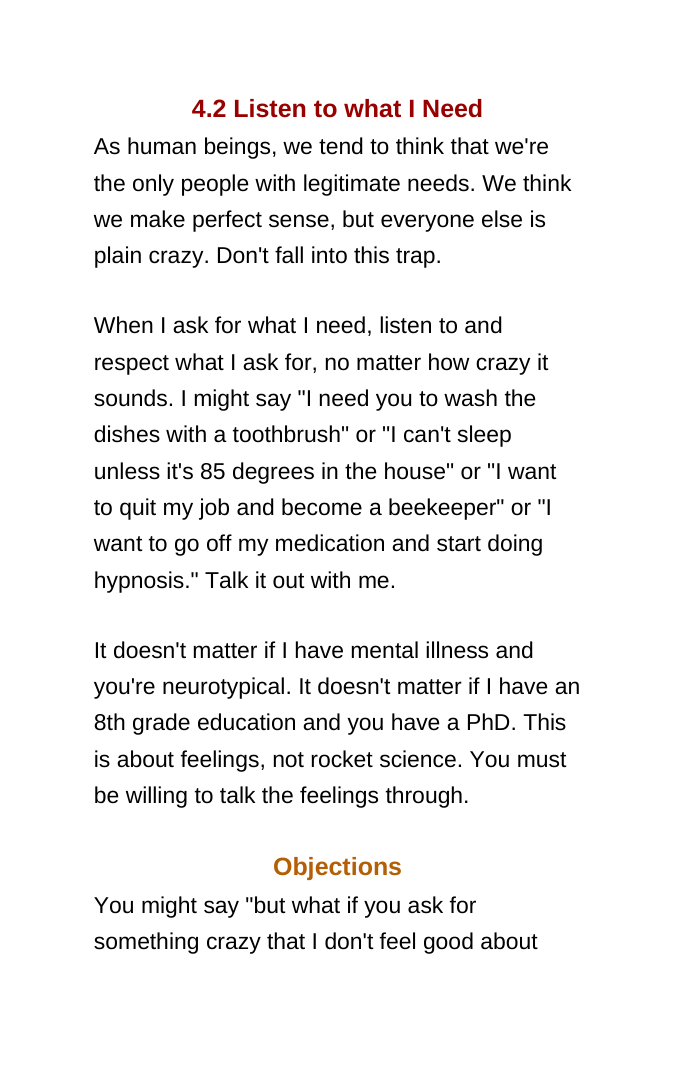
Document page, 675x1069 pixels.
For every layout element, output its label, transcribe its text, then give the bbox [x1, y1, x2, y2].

text As human beings, we tend to think that we're the only people with legitimate needs. We think we make perfect sense, but everyone else is plain crazy. Don't fall into this trap. [94, 133, 581, 269]
text You might say "but what if you ask for something crazy that I don't feel good about [94, 892, 581, 954]
text When I ask for what I need, listen to and respect what I ask for, no matter how crazy it sounds. I might say "I need you to wash the dishes with a toothbrush" or "I can't sleep unless it's 85 degrees in the house" or "I want to quit my job and become a beekeeper" or "I want to go off my medication and start doing hypnosis." Talk it out with me. [94, 312, 581, 593]
subtitle 4.2 Listen to what I Need [94, 94, 581, 122]
subtitle Objections [94, 852, 581, 881]
text It doesn't matter if I have mental illness and you're neurotypical. It doesn't matter if I have an 8th grade education and you have a PhD. This is about feelings, not rocket science. You must be willing to talk the feelings through. [94, 637, 581, 808]
